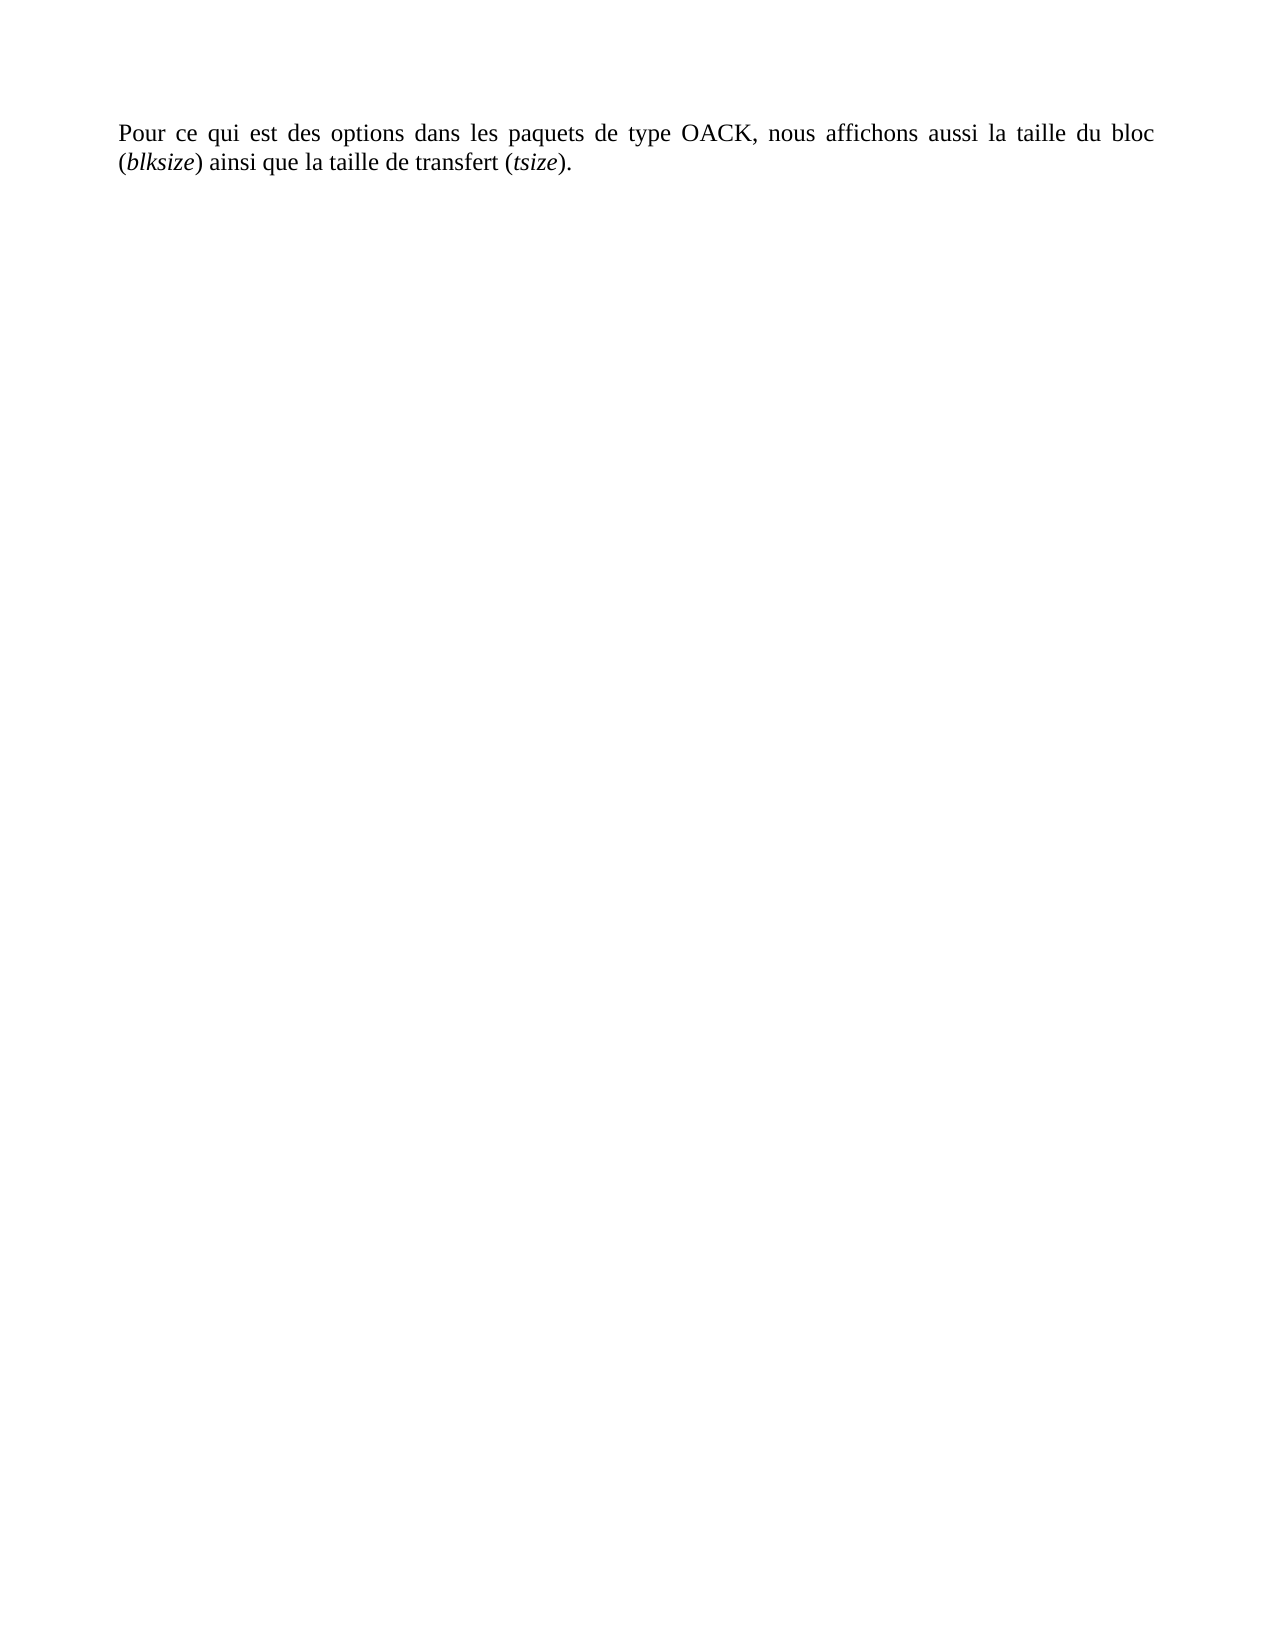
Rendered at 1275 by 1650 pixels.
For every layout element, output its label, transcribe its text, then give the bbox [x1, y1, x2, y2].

text Pour ce qui est des options dans les paquets de type OACK, nous affichons aussi la taille du bloc (blksize) ainsi que la taille de transfert (tsize). [118, 118, 1157, 176]
